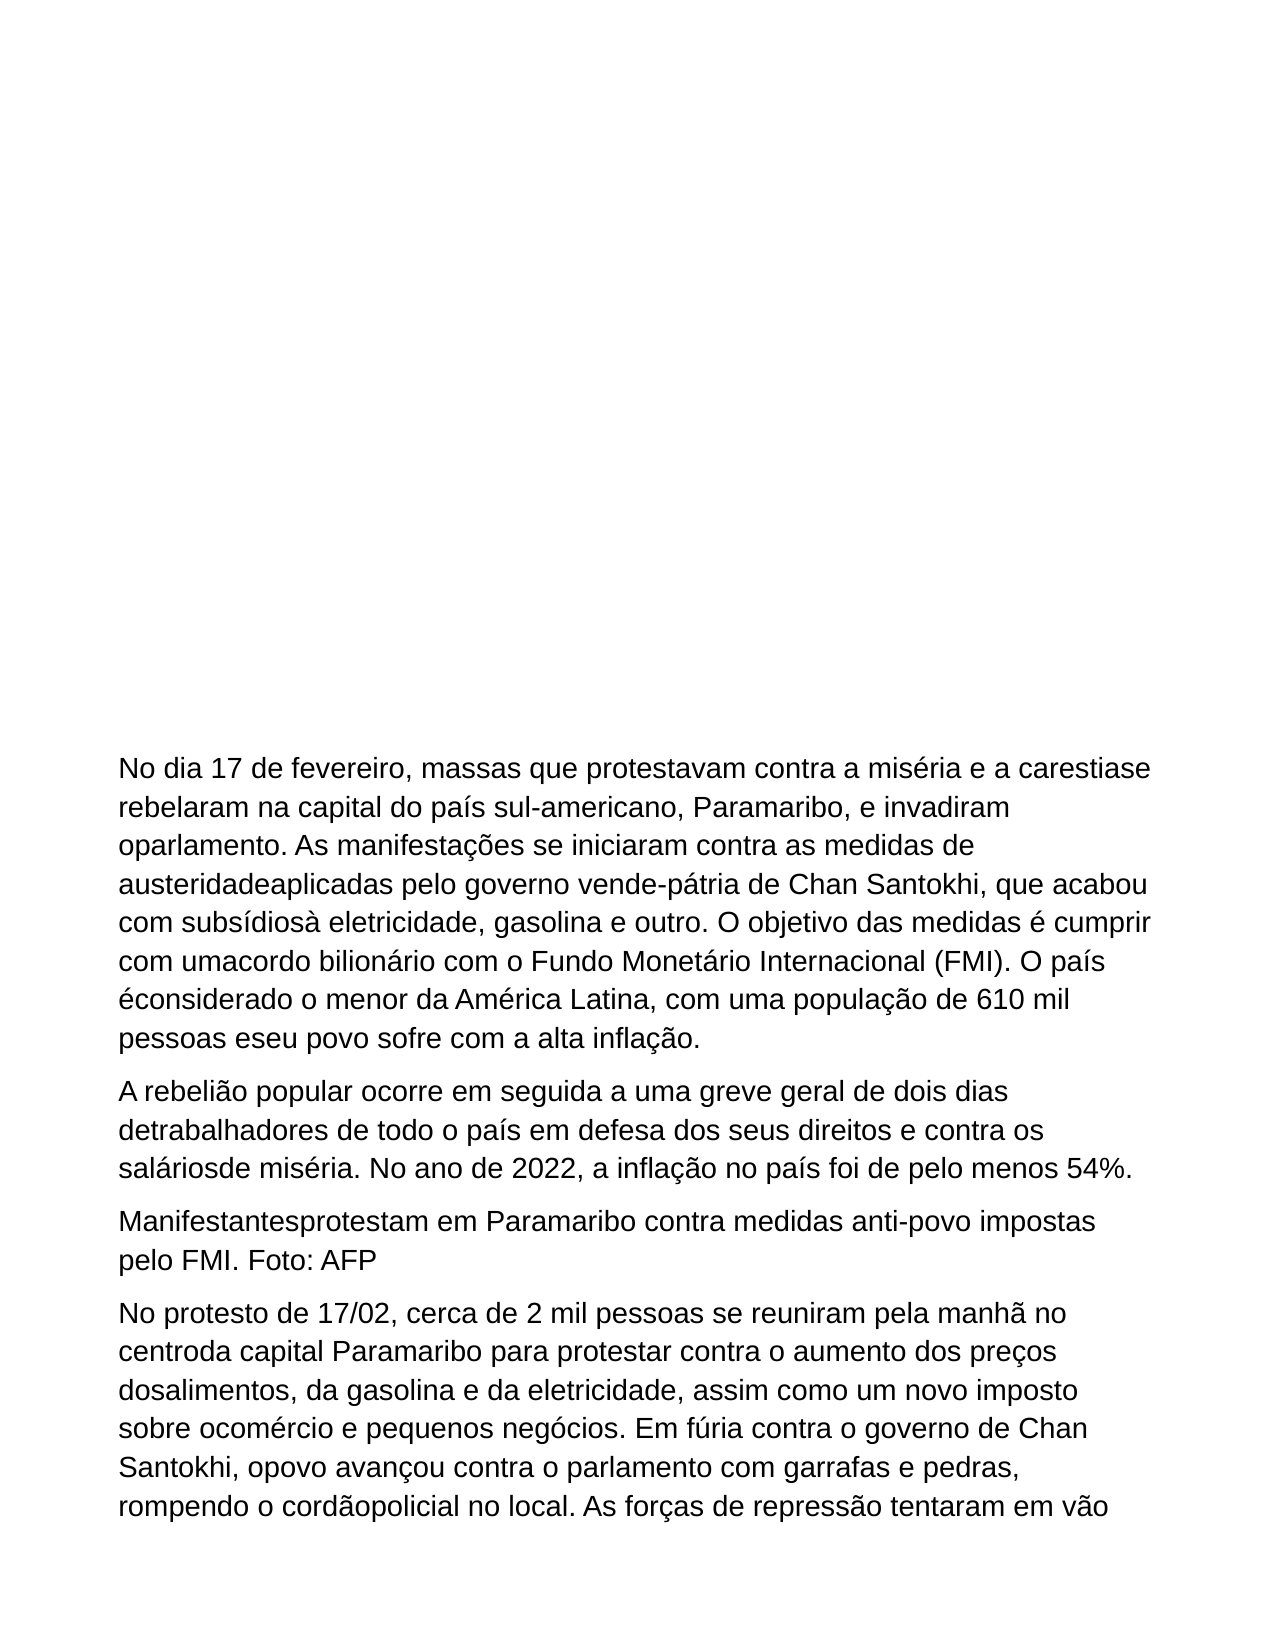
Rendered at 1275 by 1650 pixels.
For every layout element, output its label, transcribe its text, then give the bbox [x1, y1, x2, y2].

text No protesto de 17/02, cerca de 2 mil pessoas se reuniram pela manhã no centroda capital Paramaribo para protestar contra o aumento dos preços dosalimentos, da gasolina e da eletricidade, assim como um novo imposto sobre ocomércio e pequenos negócios. Em fúria contra o governo de Chan Santokhi, opovo avançou contra o parlamento com garrafas e pedras, rompendo o cordãopolicial no local. As forças de repressão tentaram em vão [118, 1296, 1157, 1522]
text No dia 17 de fevereiro, massas que protestavam contra a miséria e a carestiase rebelaram na capital do país sul-americano, Paramaribo, e invadiram oparlamento. As manifestações se iniciaram contra as medidas de austeridadeaplicadas pelo governo vende-pátria de Chan Santokhi, que acabou com subsídiosà eletricidade, gasolina e outro. O objetivo das medidas é cumprir com umacordo bilionário com o Fundo Monetário Internacional (FMI). O país éconsiderado o menor da América Latina, com uma população de 610 mil pessoas eseu povo sofre com a alta inflação. [118, 751, 1157, 1054]
text A rebelião popular ocorre em seguida a uma greve geral de dois dias detrabalhadores de todo o país em defesa dos seus direitos e contra os saláriosde miséria. No ano de 2022, a inflação no país foi de pelo menos 54%. [118, 1074, 1157, 1185]
text Manifestantesprotestam em Paramaribo contra medidas anti-povo impostas pelo FMI. Foto: AFP [118, 1204, 1157, 1276]
